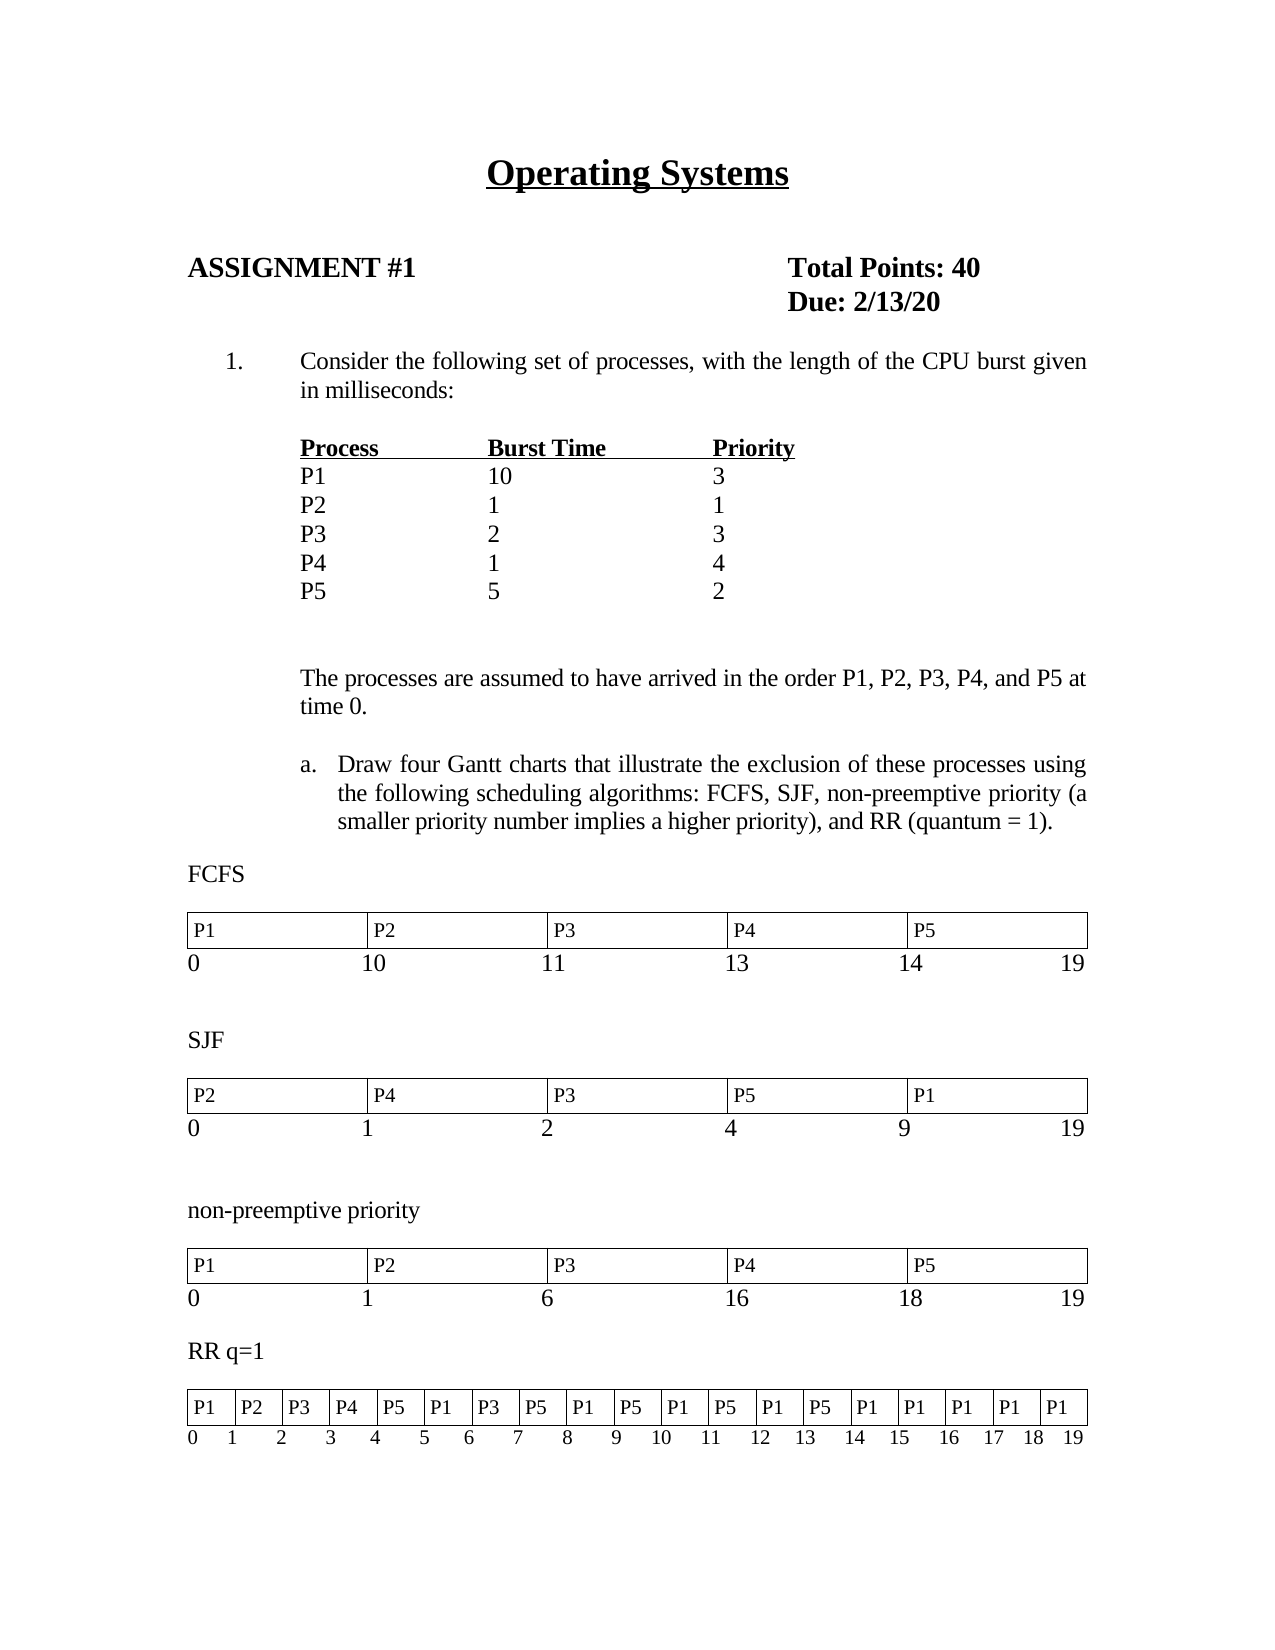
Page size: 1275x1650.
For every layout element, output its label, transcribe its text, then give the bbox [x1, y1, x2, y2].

table_header P5 [728, 1079, 907, 1113]
text FCFS [187, 859, 1087, 888]
table_header P3 [548, 1079, 727, 1113]
list Consider the following set of processes, with the length of the CPU burst given in milliseconds: [225, 346, 1087, 404]
text ASSIGNMENT #1 Total Points: 40 [187, 251, 1087, 284]
table_header P1 [908, 1079, 1087, 1113]
text P5 5 2 [300, 576, 1087, 605]
text 0 10 11 13 14 19 [187, 949, 1087, 977]
list Draw four Gantt charts that illustrate the exclusion of these processes using the following scheduling algorithms: FCFS, SJF, non-preemptive priority (a smaller priority number implies a higher priority), and RR (quantum = 1). [300, 749, 1087, 835]
table_header P1 [994, 1390, 1040, 1424]
text Process Burst Time Priority [300, 433, 1087, 461]
table_header P1 [567, 1390, 614, 1424]
table_header P5 [908, 1249, 1087, 1283]
table_header P5 [615, 1390, 661, 1424]
table_header P1 [899, 1390, 945, 1424]
text Operating Systems [187, 150, 1087, 193]
table_header P5 [520, 1390, 566, 1424]
text SJF [187, 1025, 1087, 1053]
table_header P1 [188, 1390, 235, 1424]
text 0 1 2 3 4 5 6 7 8 9 10 11 12 13 14 15 16 17 18 19 [187, 1426, 1087, 1449]
text Due: 2/13/20 [187, 284, 1087, 318]
table_header P2 [236, 1390, 282, 1424]
table_header P1 [188, 1249, 367, 1283]
table_header P5 [378, 1390, 424, 1424]
text P2 1 1 [300, 490, 1087, 519]
table_header P4 [330, 1390, 377, 1424]
table_header P1 [662, 1390, 708, 1424]
table_header P5 [709, 1390, 756, 1424]
text RR q=1 [187, 1336, 1087, 1365]
text The processes are assumed to have arrived in the order P1, P2, P3, P4, and P5 at time 0. [300, 663, 1087, 720]
table_header P4 [728, 1249, 907, 1283]
text P1 10 3 [225, 461, 1087, 490]
text 0 1 2 4 9 19 [187, 1114, 1087, 1142]
text P3 2 3 [300, 519, 1087, 548]
table_header P4 [728, 913, 907, 948]
text 0 1 6 16 18 19 [187, 1284, 1087, 1312]
table_header P1 [852, 1390, 898, 1424]
text P4 1 4 [300, 548, 1087, 576]
table_header P1 [1041, 1390, 1087, 1424]
table_header P3 [548, 1249, 727, 1283]
text non-preemptive priority [187, 1195, 1087, 1223]
table_header P1 [188, 913, 367, 948]
table_header P2 [368, 913, 547, 948]
table_header P2 [368, 1249, 547, 1283]
table_header P3 [548, 913, 727, 948]
table_header P4 [368, 1079, 547, 1113]
table_header P1 [946, 1390, 993, 1424]
table_header P1 [757, 1390, 803, 1424]
table_header P3 [283, 1390, 329, 1424]
table_header P5 [908, 913, 1087, 948]
table_header P3 [473, 1390, 519, 1424]
table_header P2 [188, 1079, 367, 1113]
table_header P1 [425, 1390, 472, 1424]
table_header P5 [804, 1390, 851, 1424]
